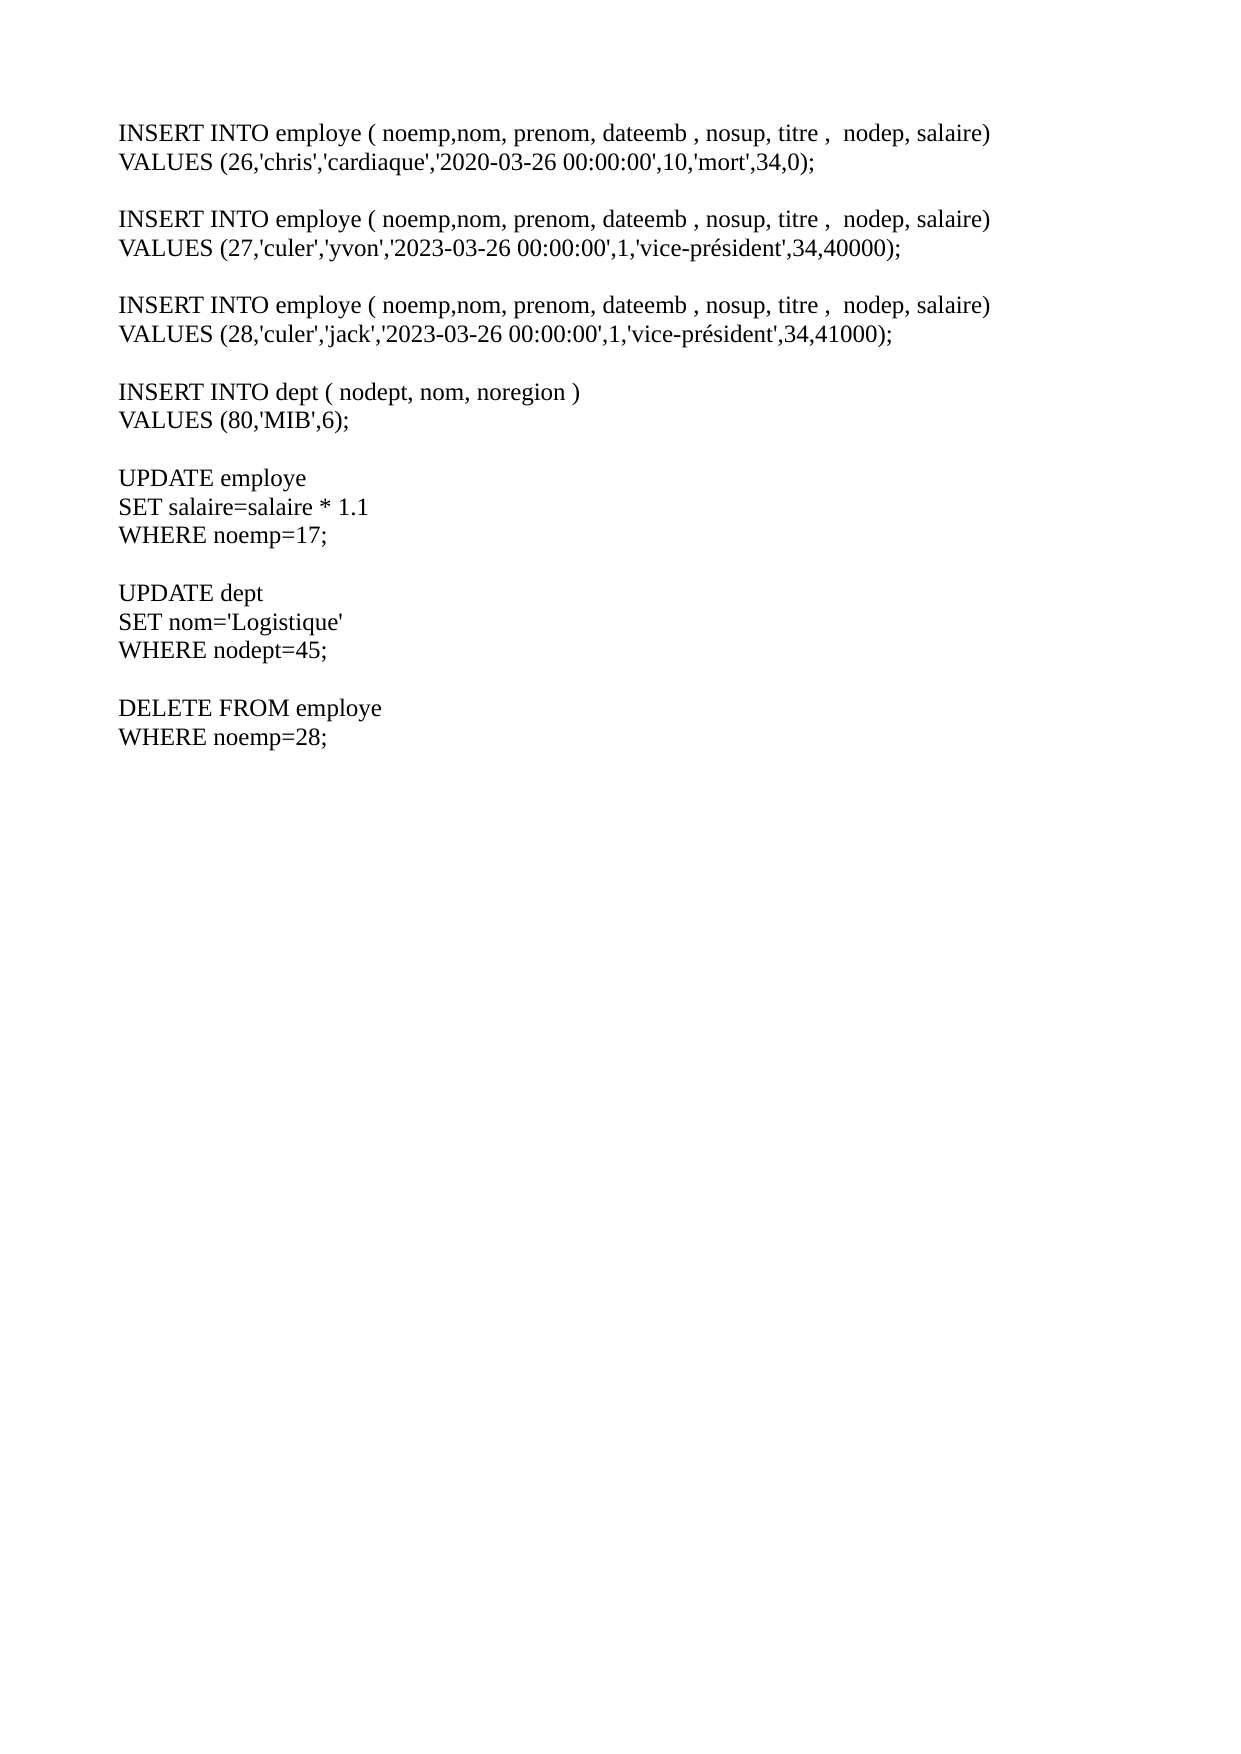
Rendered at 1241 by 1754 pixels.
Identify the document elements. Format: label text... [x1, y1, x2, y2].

text VALUES (26,'chris','cardiaque','2020-03-26 00:00:00',10,'mort',34,0); [118, 147, 1122, 176]
text WHERE noemp=28; [118, 722, 1122, 751]
text UPDATE employe [118, 463, 1122, 492]
text UPDATE dept [118, 578, 1122, 607]
text WHERE nodept=45; [118, 636, 1122, 664]
text DELETE FROM employe [118, 693, 1122, 722]
text INSERT INTO employe ( noemp,nom, prenom, dateemb , nosup, titre , nodep, salaire) [118, 118, 1122, 147]
text VALUES (28,'culer','jack','2023-03-26 00:00:00',1,'vice-président',34,41000); [118, 319, 1122, 348]
text INSERT INTO employe ( noemp,nom, prenom, dateemb , nosup, titre , nodep, salaire) [118, 204, 1122, 233]
text INSERT INTO dept ( nodept, nom, noregion ) [118, 377, 1122, 406]
text VALUES (80,'MIB',6); [118, 406, 1122, 434]
text INSERT INTO employe ( noemp,nom, prenom, dateemb , nosup, titre , nodep, salaire) [118, 291, 1122, 319]
text SET nom='Logistique' [118, 607, 1122, 636]
text SET salaire=salaire * 1.1 [118, 492, 1122, 521]
text WHERE noemp=17; [118, 521, 1122, 549]
text VALUES (27,'culer','yvon','2023-03-26 00:00:00',1,'vice-président',34,40000); [118, 233, 1122, 262]
